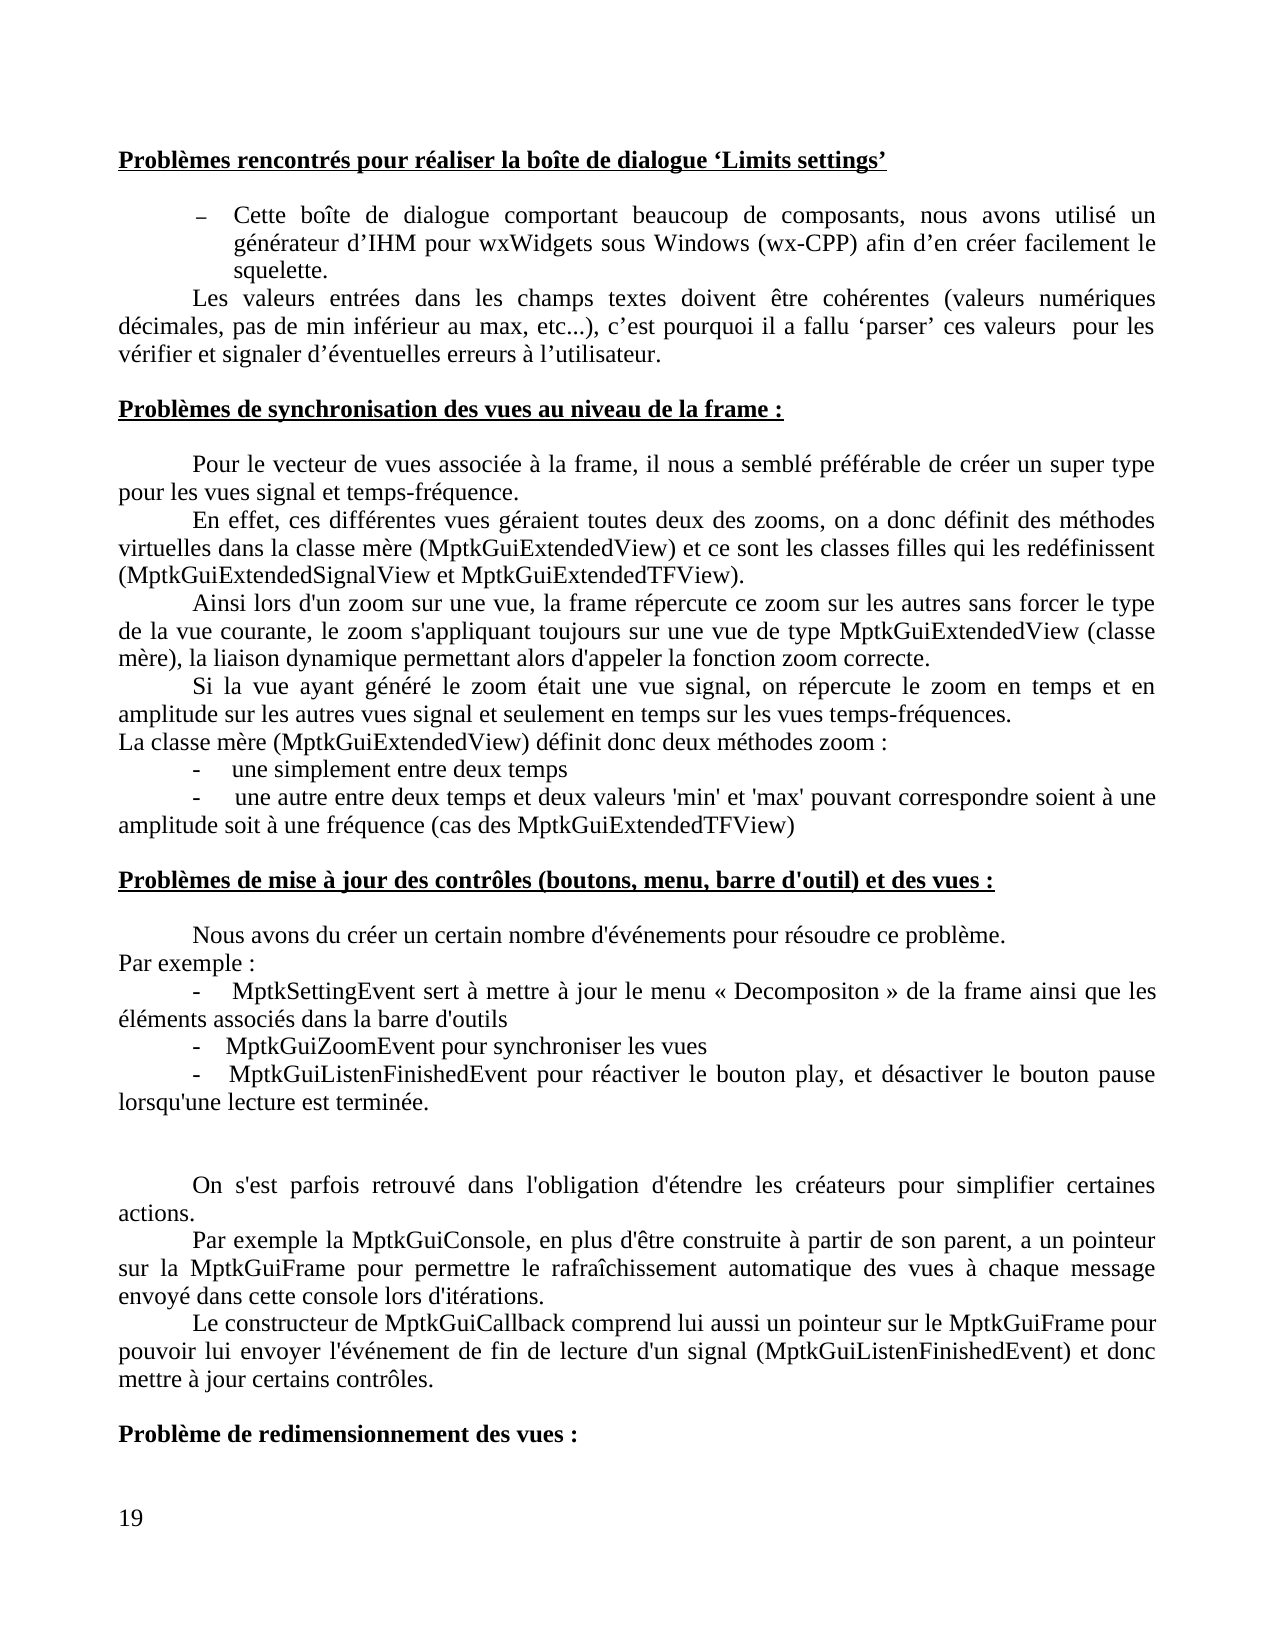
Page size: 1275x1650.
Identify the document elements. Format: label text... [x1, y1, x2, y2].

text Pour le vecteur de vues associée à la frame, il nous a semblé préférable de créer un super type pour les vues signal et temps-fréquence. [118, 451, 1157, 506]
text Problèmes de mise à jour des contrôles (boutons, menu, barre d'outil) et des vues : [118, 866, 1157, 894]
text Problème de redimensionnement des vues : [118, 1420, 1157, 1448]
text Les valeurs entrées dans les champs textes doivent être cohérentes (valeurs numériques décimales, pas de min inférieur au max, etc...), c’est pourquoi il a fallu ‘parser’ ces valeurs pour les vérifier et signaler d’éventuelles erreurs à l’utilisateur. [118, 284, 1157, 367]
text Le constructeur de MptkGuiCallback comprend lui aussi un pointeur sur le MptkGuiFrame pour pouvoir lui envoyer l'événement de fin de lecture d'un signal (MptkGuiListenFinishedEvent) et donc mettre à jour certains contrôles. [118, 1309, 1157, 1393]
text - une simplement entre deux temps [118, 755, 1157, 783]
text Nous avons du créer un certain nombre d'événements pour résoudre ce problème. [118, 922, 1157, 949]
text On s'est parfois retrouvé dans l'obligation d'étendre les créateurs pour simplifier certaines actions. [118, 1171, 1157, 1226]
list Cette boîte de dialogue comportant beaucoup de composants, nous avons utilisé un générateur d’IHM pour wxWidgets sous Windows (wx-CPP) afin d’en créer facilement le squelette. [196, 201, 1157, 284]
text Si la vue ayant généré le zoom était une vue signal, on répercute le zoom en temps et en amplitude sur les autres vues signal et seulement en temps sur les vues temps-fréquences. [118, 672, 1157, 728]
text La classe mère (MptkGuiExtendedView) définit donc deux méthodes zoom : [118, 728, 1157, 755]
text Problèmes rencontrés pour réaliser la boîte de dialogue ‘Limits settings’ [118, 146, 1157, 173]
text Problèmes de synchronisation des vues au niveau de la frame : [118, 395, 1157, 423]
text Par exemple la MptkGuiConsole, en plus d'être construite à partir de son parent, a un pointeur sur la MptkGuiFrame pour permettre le rafraîchissement automatique des vues à chaque message envoyé dans cette console lors d'itérations. [118, 1226, 1157, 1309]
text Ainsi lors d'un zoom sur une vue, la frame répercute ce zoom sur les autres sans forcer le type de la vue courante, le zoom s'appliquant toujours sur une vue de type MptkGuiExtendedView (classe mère), la liaison dynamique permettant alors d'appeler la fonction zoom correcte. [118, 589, 1157, 672]
text - MptkGuiZoomEvent pour synchroniser les vues [118, 1032, 1157, 1060]
text - MptkGuiListenFinishedEvent pour réactiver le bouton play, et désactiver le bouton pause lorsqu'une lecture est terminée. [118, 1060, 1157, 1116]
text En effet, ces différentes vues géraient toutes deux des zooms, on a donc définit des méthodes virtuelles dans la classe mère (MptkGuiExtendedView) et ce sont les classes filles qui les redéfinissent (MptkGuiExtendedSignalView et MptkGuiExtendedTFView). [118, 506, 1157, 589]
text Par exemple : [118, 949, 1157, 977]
text - MptkSettingEvent sert à mettre à jour le menu « Decompositon » de la frame ainsi que les éléments associés dans la barre d'outils [118, 977, 1157, 1032]
text - une autre entre deux temps et deux valeurs 'min' et 'max' pouvant correspondre soient à une amplitude soit à une fréquence (cas des MptkGuiExtendedTFView) [118, 783, 1157, 838]
